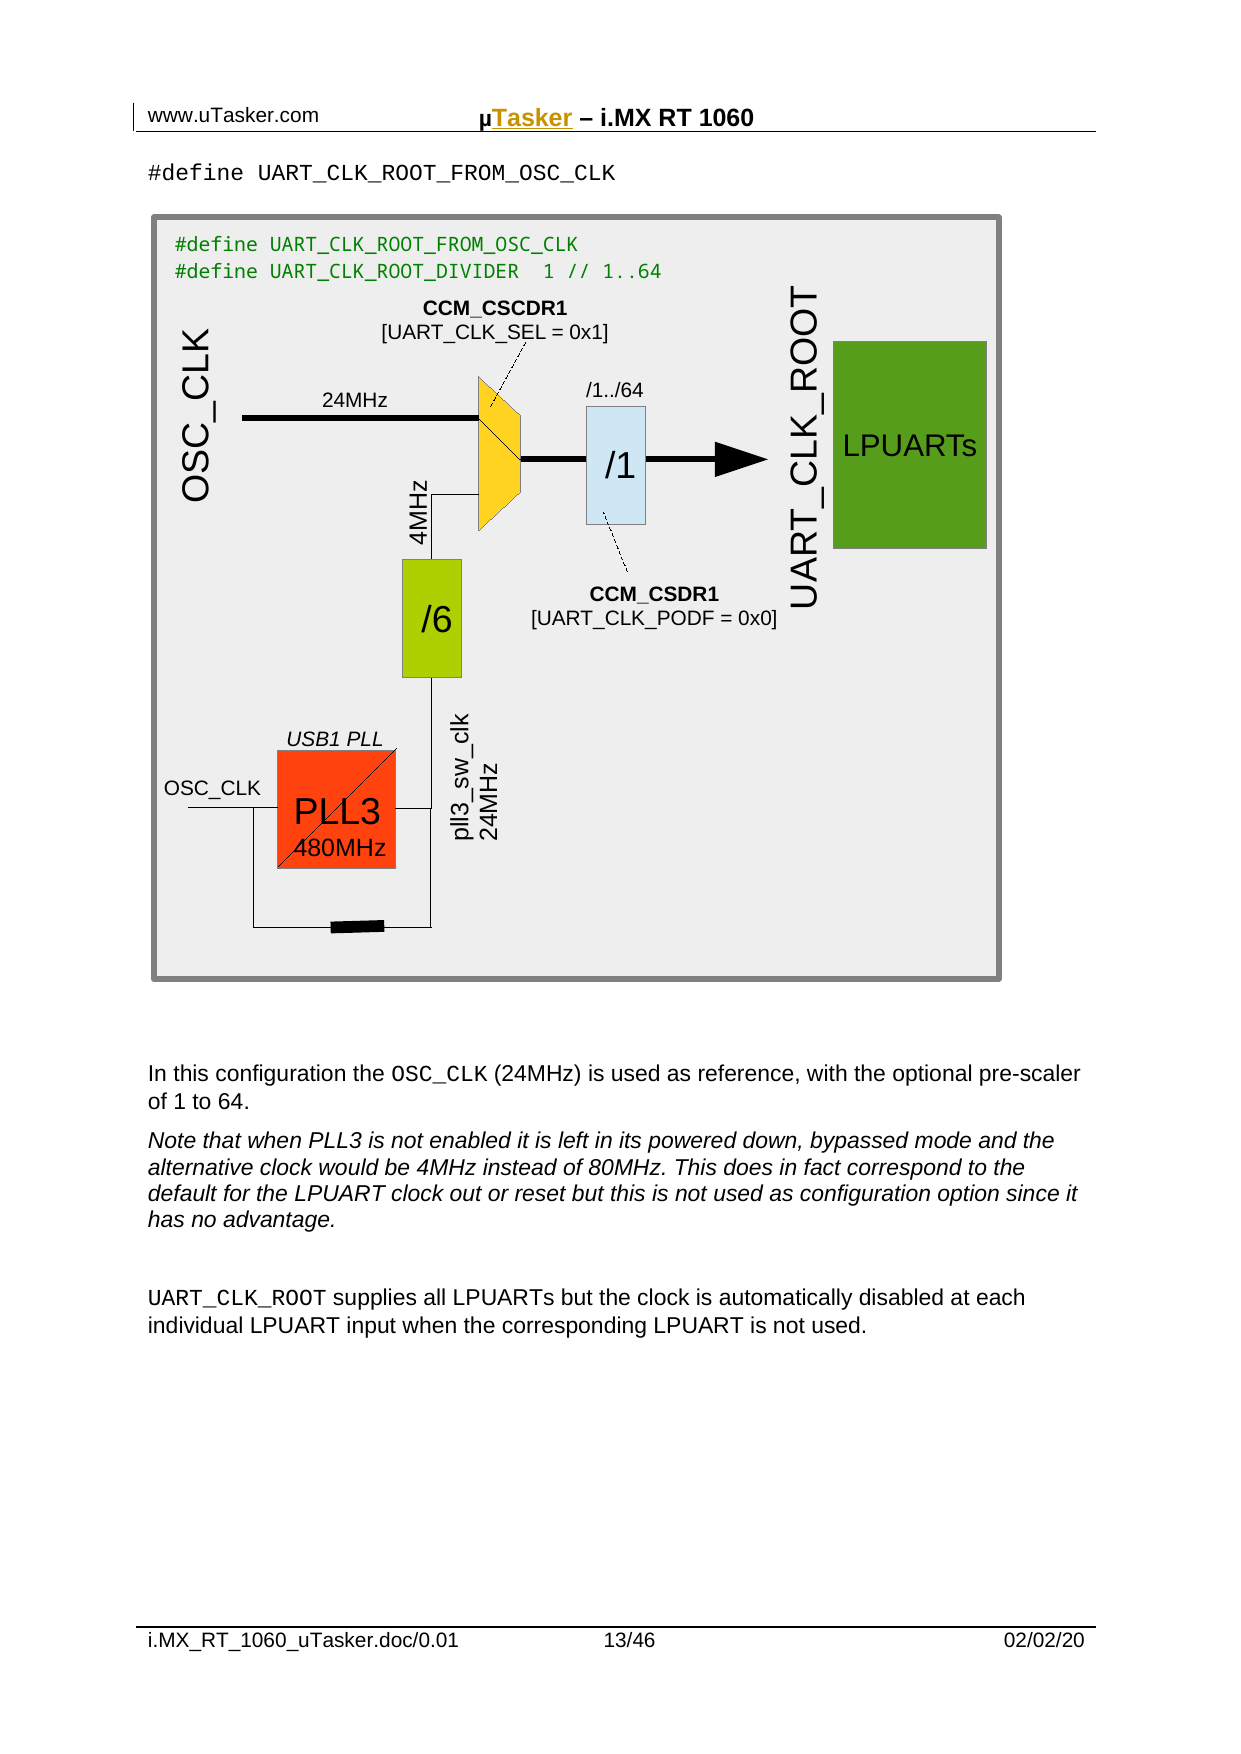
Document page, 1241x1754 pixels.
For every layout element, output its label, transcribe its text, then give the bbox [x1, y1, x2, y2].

text Note that when PLL3 is not enabled it is left in its powered down, bypassed mode and the alternative clock would be 4MHz instead of 80MHz. This does in fact correspond to the default for the LPUART clock out or reset but this is not used as configuration option since it has no advantage. [148, 1127, 1093, 1232]
text #define UART_CLK_ROOT_FROM_OSC_CLK [148, 161, 1093, 187]
text UART_CLK_ROOT supplies all LPUARTs but the clock is automatically disabled at each individual LPUART input when the corresponding LPUART is not used. [148, 1284, 1093, 1338]
text In this configuration the OSC_CLK (24MHz) is used as reference, with the optional pre-scaler of 1 to 64. [148, 1060, 1093, 1114]
